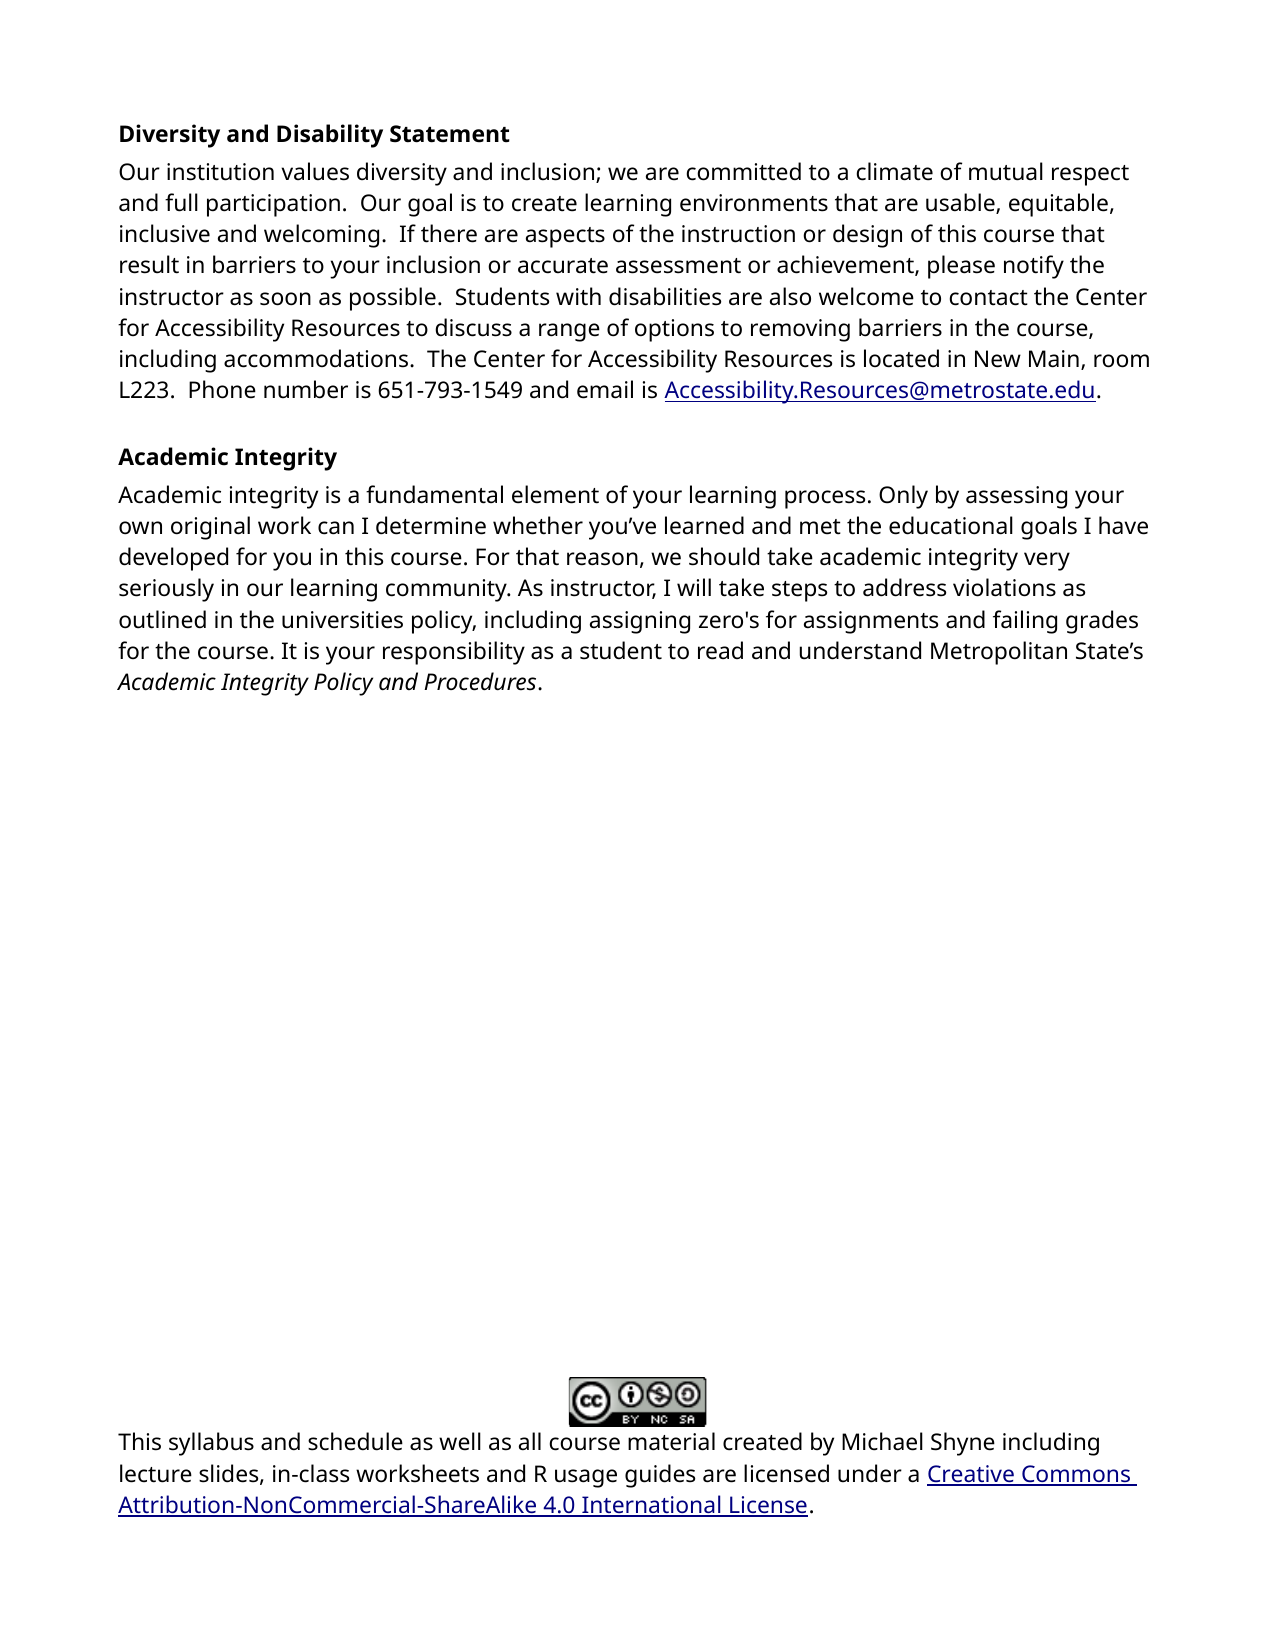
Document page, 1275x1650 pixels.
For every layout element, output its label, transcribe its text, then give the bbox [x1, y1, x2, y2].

text Diversity and Disability Statement [118, 118, 1157, 149]
text Academic integrity is a fundamental element of your learning process. Only by assessing your own original work can I determine whether you’ve learned and met the educational goals I have developed for you in this course. For that reason, we should take academic integrity very seriously in our learning community. As instructor, I will take steps to address violations as outlined in the universities policy, including assigning zero's for assignments and failing grades for the course. It is your responsibility as a student to read and understand Metropolitan State’s Academic Integrity Policy and Procedures. [118, 479, 1157, 697]
picture [568, 1377, 707, 1427]
text This syllabus and schedule as well as all course material created by Michael Shyne including lecture slides, in-class worksheets and R usage guides are licensed under a Creative Commons Attribution-NonCommercial-ShareAlike 4.0 International License. [118, 1378, 1157, 1520]
text Academic Integrity [118, 441, 1157, 473]
text Our institution values diversity and inclusion; we are committed to a climate of mutual respect and full participation. Our goal is to create learning environments that are usable, equitable, inclusive and welcoming. If there are aspects of the instruction or design of this course that result in barriers to your inclusion or accurate assessment or achievement, please notify the instructor as soon as possible. Students with disabilities are also welcome to contact the Center for Accessibility Resources to discuss a range of options to removing barriers in the course, including accommodations. The Center for Accessibility Resources is located in New Main, room L223. Phone number is 651-793-1549 and email is Accessibility.Resources@metrostate.edu. [118, 155, 1157, 405]
